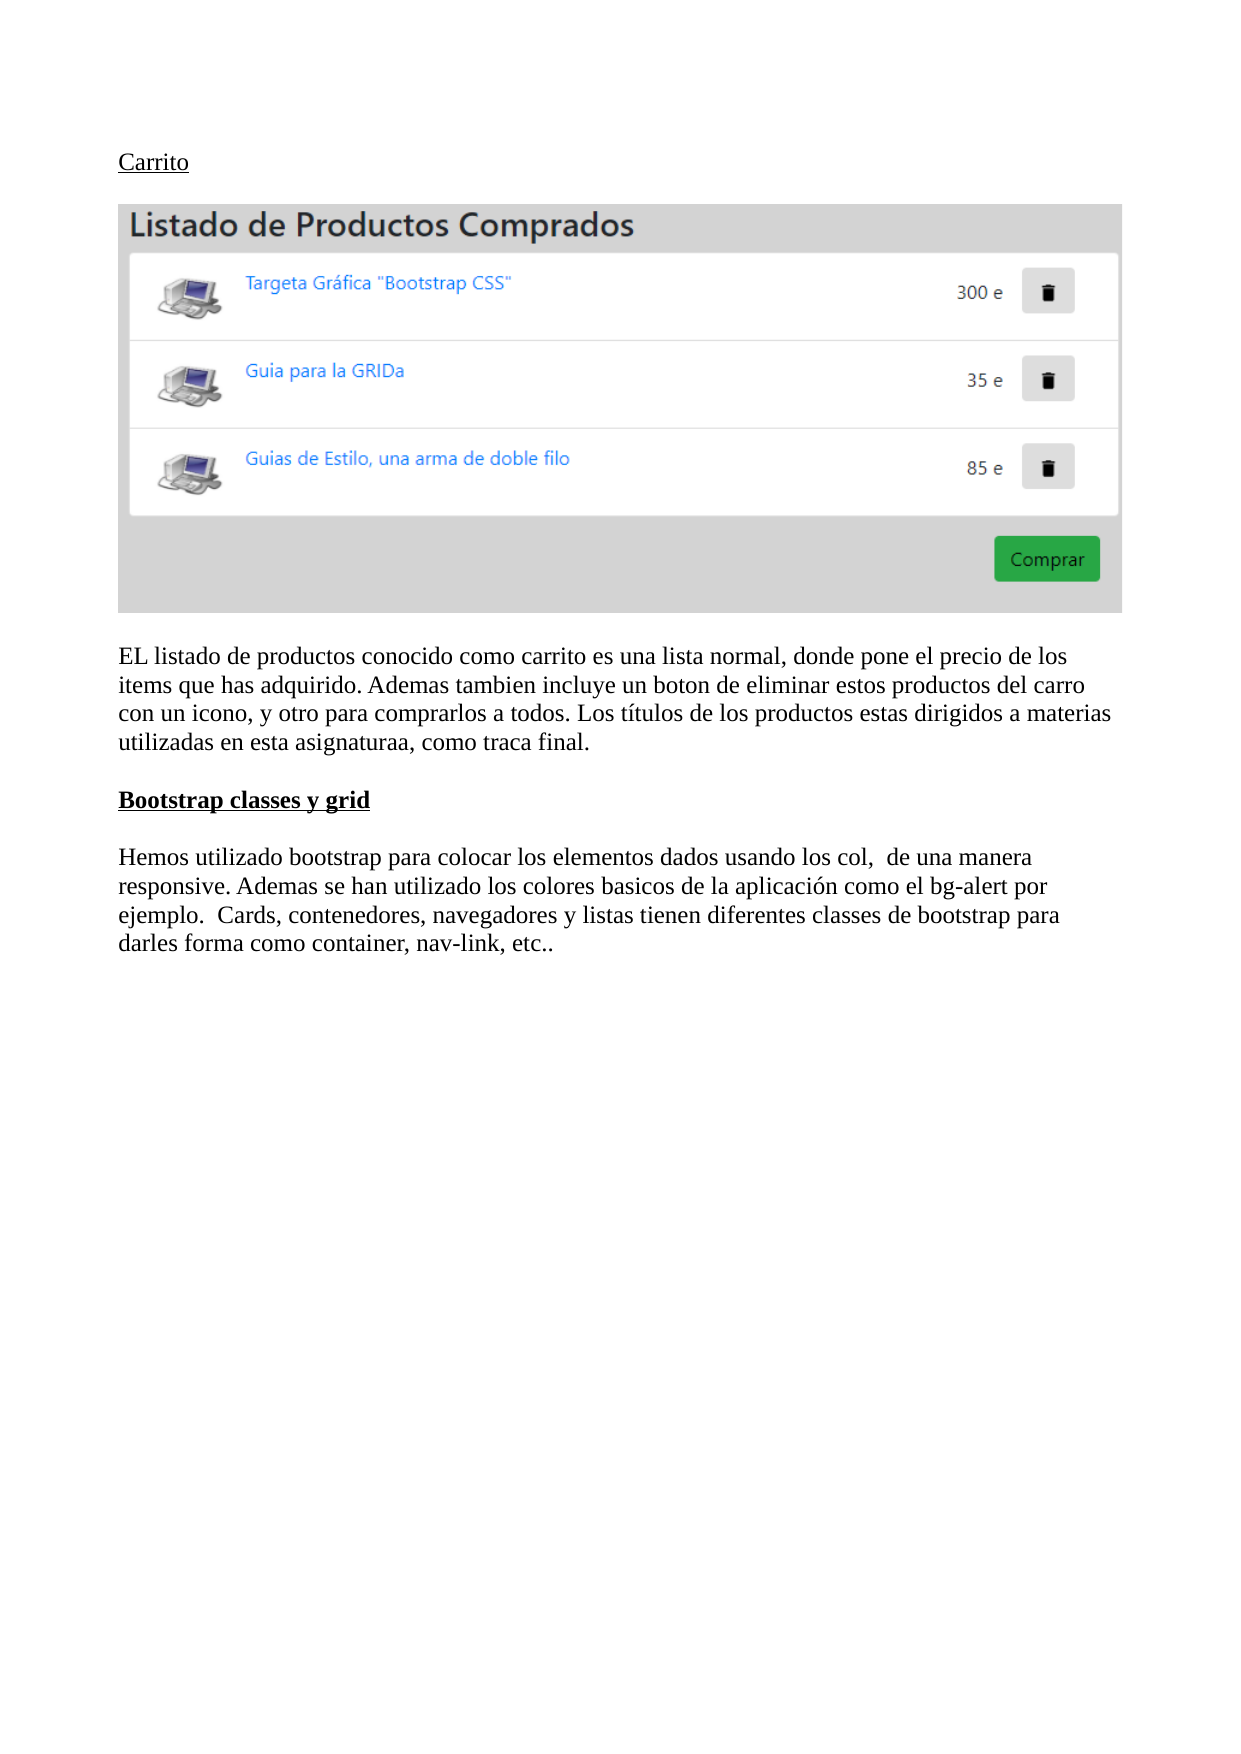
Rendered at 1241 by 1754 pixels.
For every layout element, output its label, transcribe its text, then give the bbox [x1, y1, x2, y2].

text Hemos utilizado bootstrap para colocar los elementos dados usando los col, de una manera responsive. Ademas se han utilizado los colores basicos de la aplicación como el bg-alert por ejemplo. Cards, contenedores, navegadores y listas tienen diferentes classes de bootstrap para darles forma como container, nav-link, etc.. [118, 842, 1122, 957]
picture [118, 204, 1123, 613]
text Carrito [118, 147, 1122, 176]
text EL listado de productos conocido como carrito es una lista normal, donde pone el precio de los items que has adquirido. Ademas tambien incluye un boton de eliminar estos productos del carro con un icono, y otro para comprarlos a todos. Los títulos de los productos estas dirigidos a materias utilizadas en esta asignaturaa, como traca final. [118, 641, 1122, 756]
text Bootstrap classes y grid [118, 785, 1122, 813]
